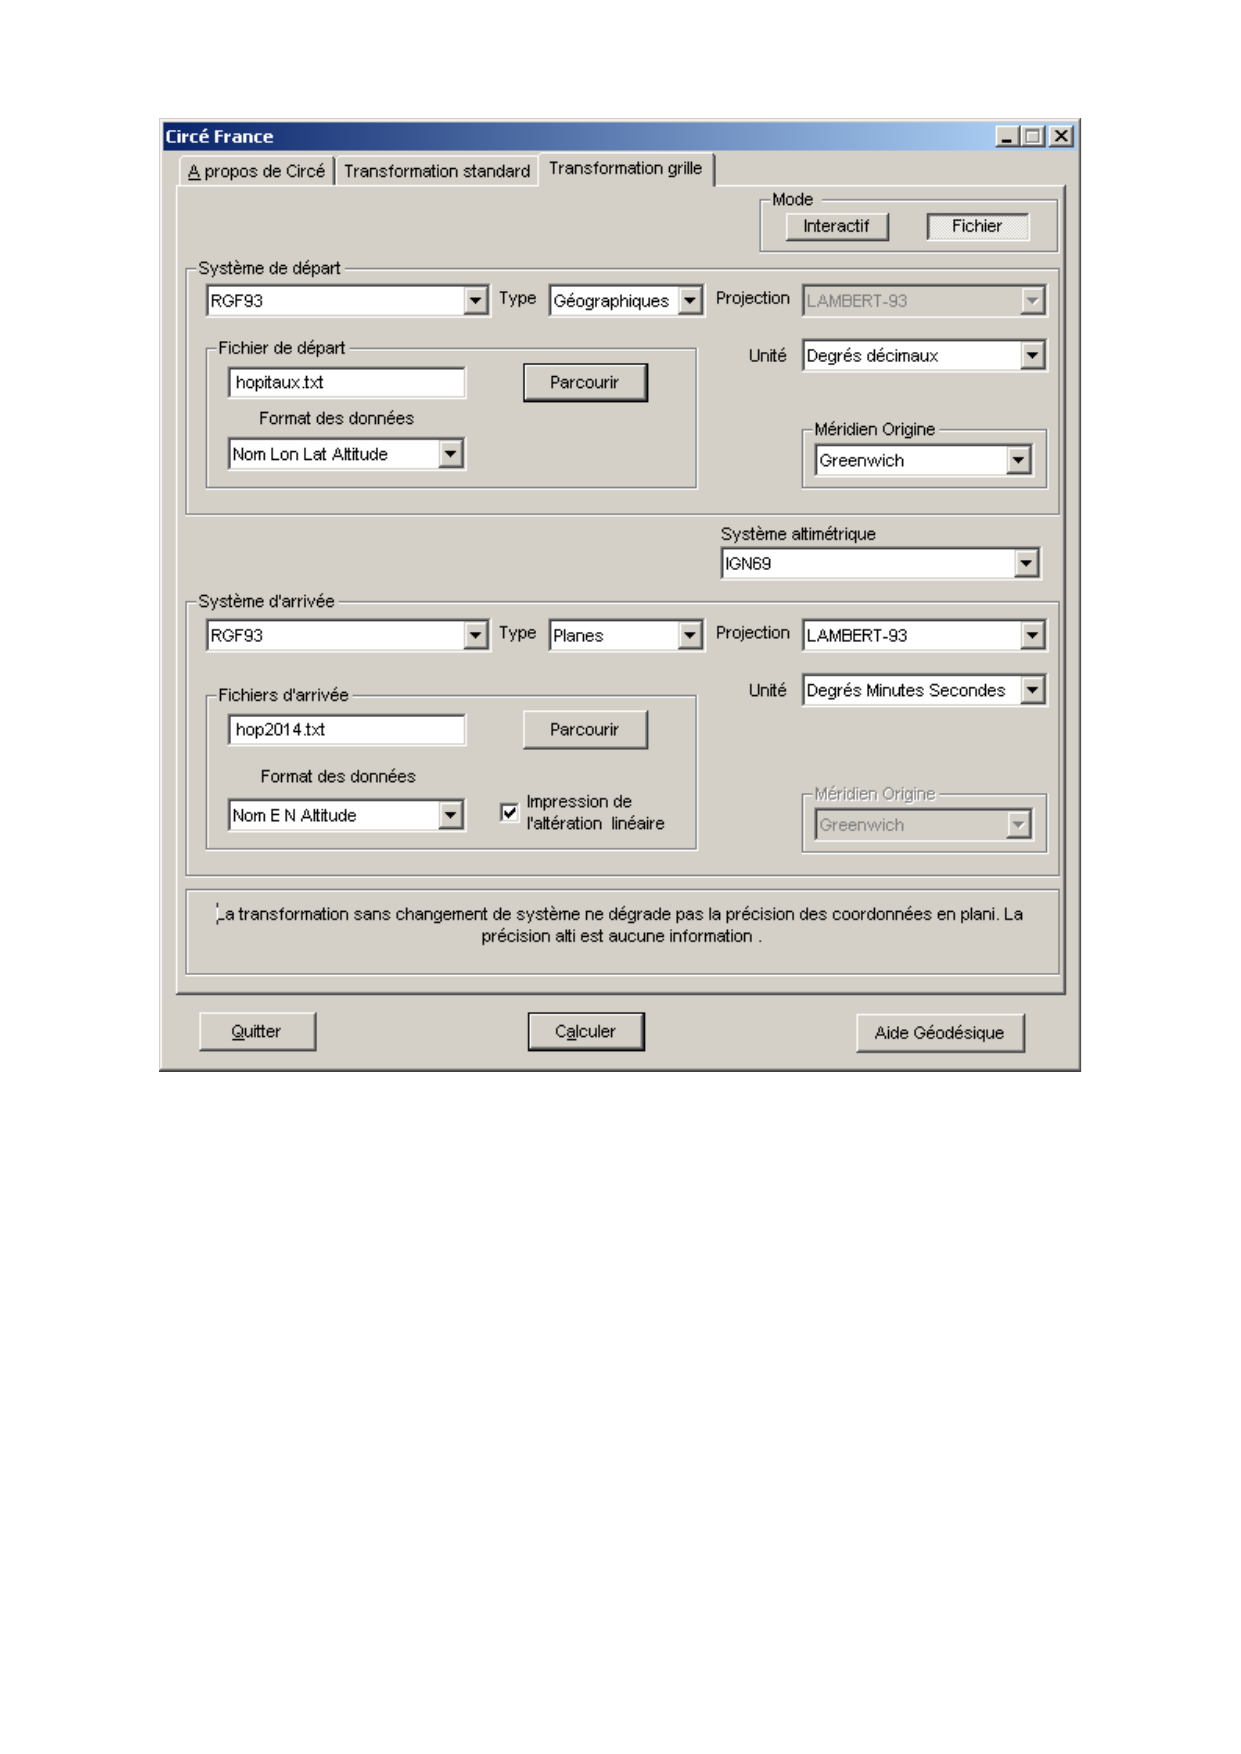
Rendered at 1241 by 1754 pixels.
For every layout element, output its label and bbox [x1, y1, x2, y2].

picture [159, 118, 1082, 1072]
